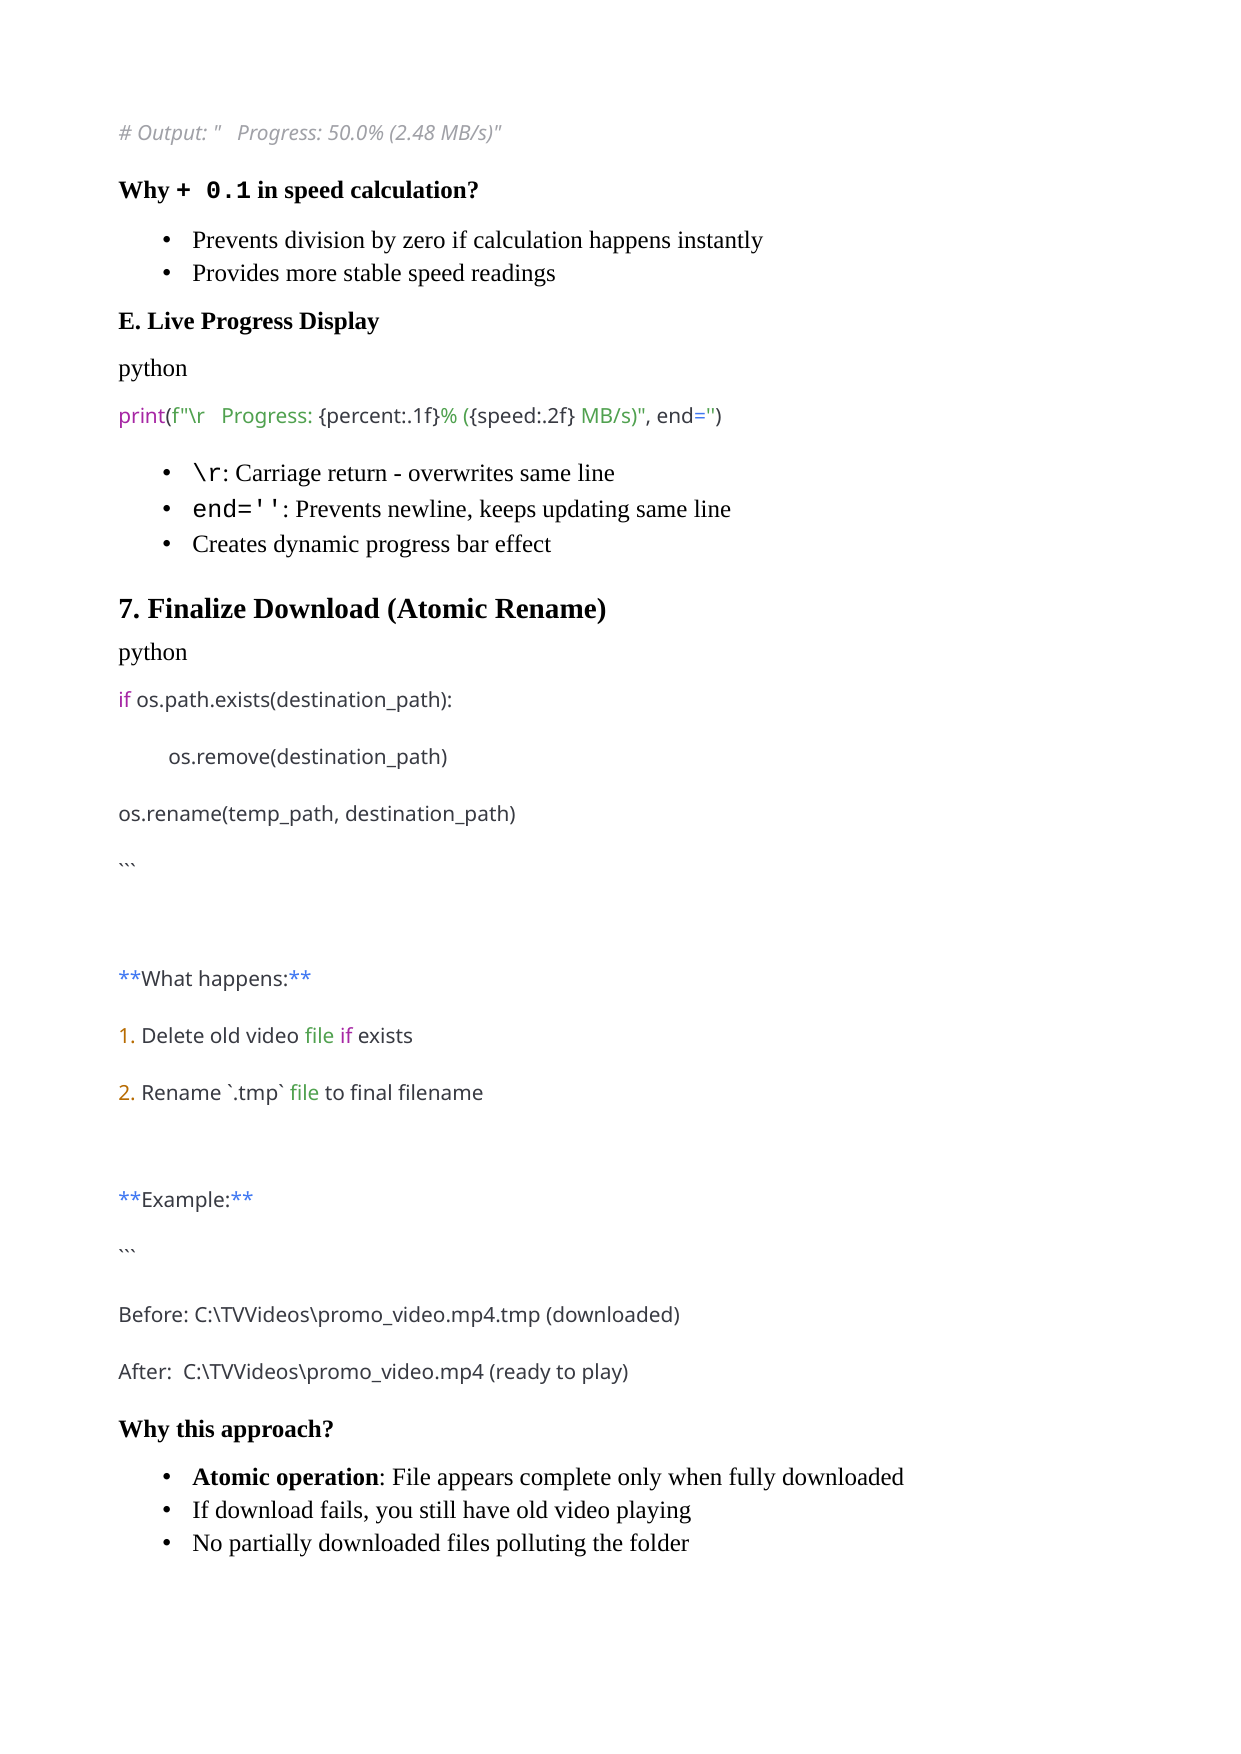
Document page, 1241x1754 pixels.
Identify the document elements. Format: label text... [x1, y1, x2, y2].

subtitle E. Live Progress Display [118, 306, 1122, 335]
text ``` [118, 857, 1122, 885]
text Before: C:\TVVideos\promo_video.mp4.tmp (downloaded) [118, 1300, 1122, 1328]
text After: C:\TVVideos\promo_video.mp4 (ready to play) [118, 1357, 1122, 1386]
text **What happens:** [118, 964, 1122, 992]
list Prevents division by zero if calculation happens instantly [162, 225, 1122, 254]
text os.rename(temp_path, destination_path) [118, 799, 1122, 828]
text print(f"\r Progress: {percent:.1f}% ({speed:.2f} MB/s)", end='') [118, 401, 1122, 429]
text Why this approach? [118, 1414, 1122, 1443]
list end='': Prevents newline, keeps updating same line [162, 494, 1122, 524]
list \r: Carriage return - overwrites same line [162, 458, 1122, 489]
list Creates dynamic progress bar effect [162, 529, 1122, 558]
text 1. Delete old video file if exists [118, 1021, 1122, 1049]
list Atomic operation: File appears complete only when fully downloaded [162, 1462, 1122, 1491]
text if os.path.exists(destination_path): [118, 685, 1122, 713]
list Provides more stable speed readings [162, 258, 1122, 287]
list No partially downloaded files polluting the folder [162, 1528, 1122, 1557]
text python [118, 353, 1122, 382]
text # Output: " Progress: 50.0% (2.48 MB/s)" [118, 118, 1122, 147]
text python [118, 637, 1122, 666]
text 2. Rename `.tmp` file to final filename [118, 1078, 1122, 1107]
text os.remove(destination_path) [118, 742, 1122, 771]
list If download fails, you still have old video playing [162, 1495, 1122, 1524]
text ``` [118, 1243, 1122, 1271]
text Why + 0.1 in speed calculation? [118, 175, 1122, 206]
text **Example:** [118, 1186, 1122, 1214]
subtitle 7. Finalize Download (Atomic Rename) [118, 591, 1122, 625]
